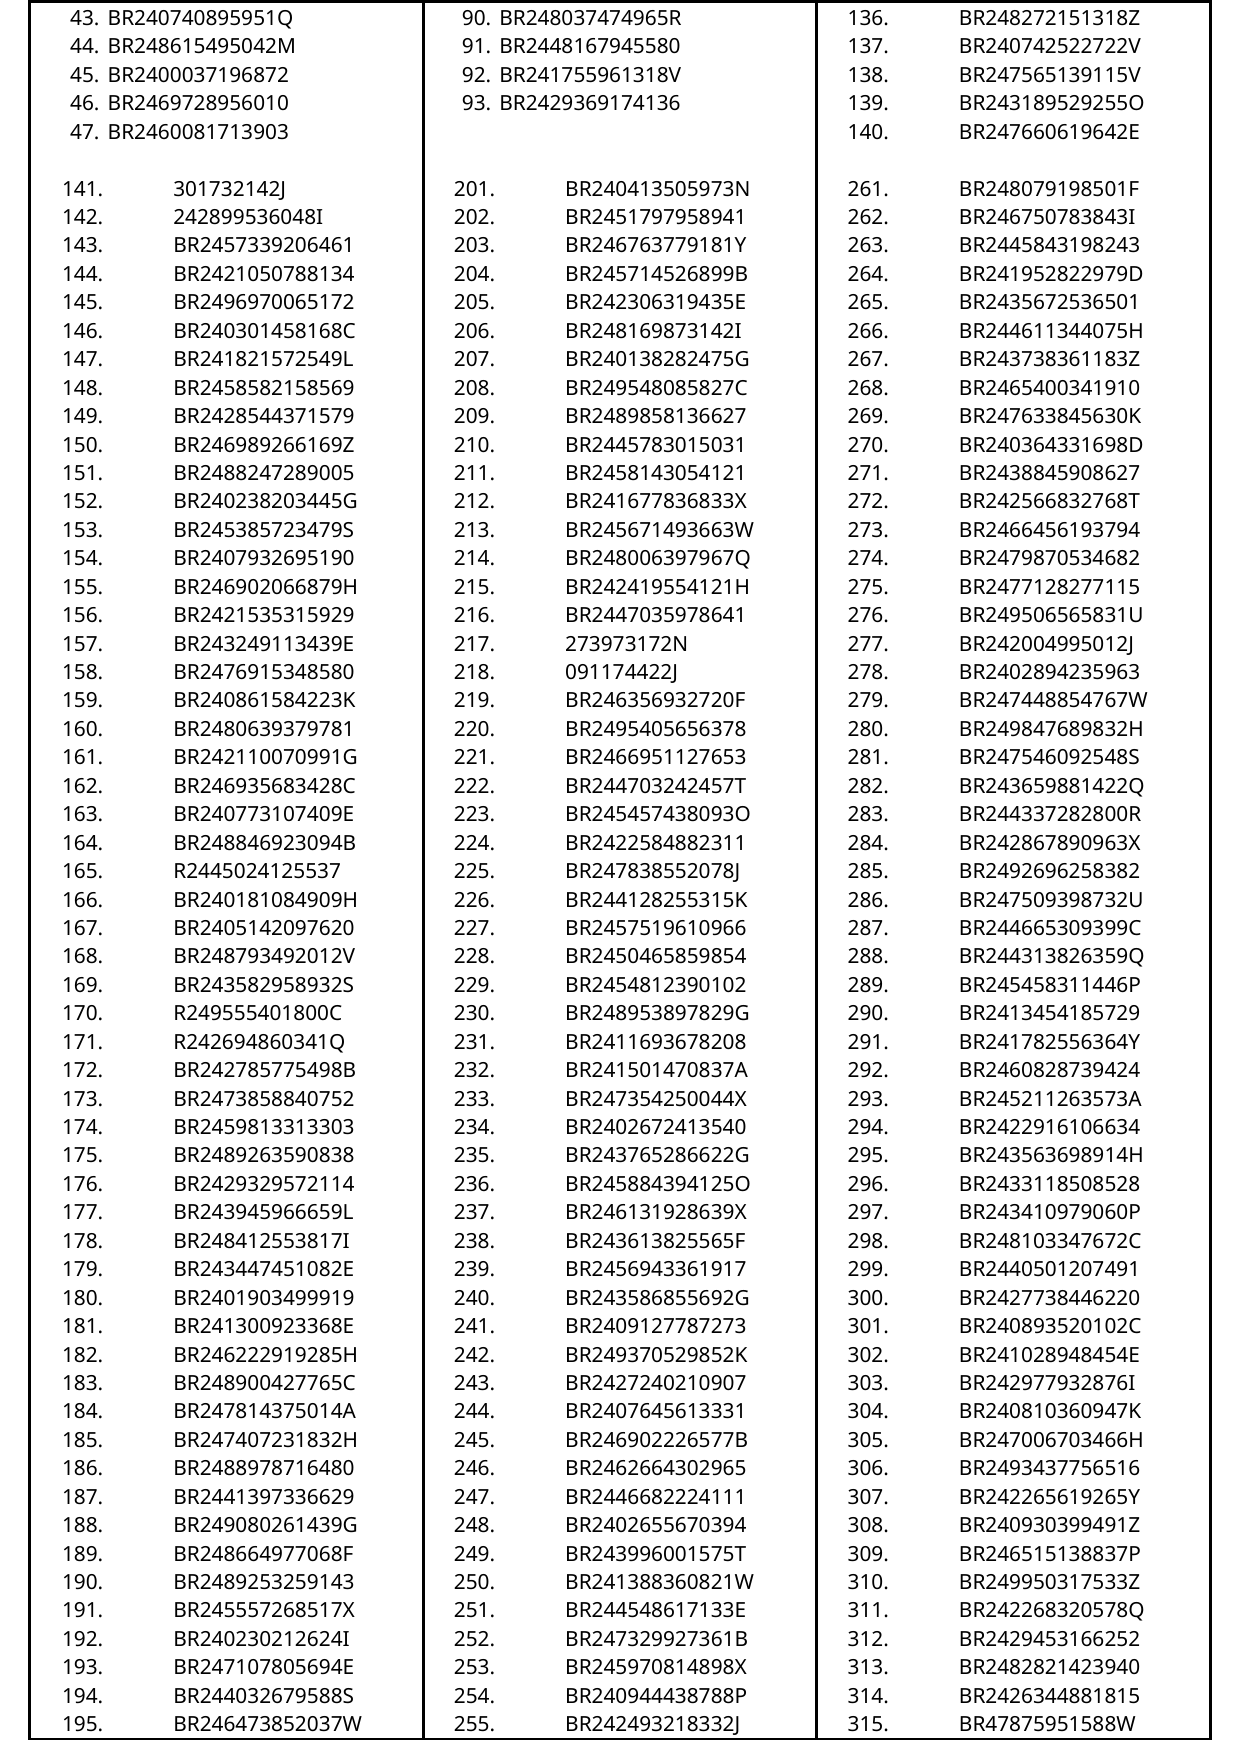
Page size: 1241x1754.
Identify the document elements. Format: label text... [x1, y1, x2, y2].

table_cell 45256375986X R2455883790399 BR2410207555878 BR242323860367S BR243452835148B BR243083263339D BR2457600863445 BR247788599571L BR244185566716A BR248274326315M BR2474050795676 BR248252843402L BR249264905569U BR247160212764S BR240861569199P BR246457115457J R2478266736738 BR248961192166V BR249850757877T BR249109595885Y R246314340778A BR240289463625B BR2436297523888 BR241235827569R BR249771251718Y BR247128678525Z BR2469957128009 BR244493512841N BR240617111979K BR2446627698333 BR245146484290W BR2430557444263 BR247616397991R BR243548872150M BR246879680649K 6674867643T BR246123281250C BR242527828142F BR2473487563876 BR241493382696I BR243023229632D BR244223253163L BR240740895951Q BR248615495042M BR2400037196872 BR2469728956010 BR2460081713903 301732142J 242899536048I BR2457339206461 BR2421050788134 BR2496970065172 BR240301458168C BR241821572549L BR2458582158569 BR2428544371579 BR246989266169Z BR2488247289005 BR240238203445G BR245385723479S BR2407932695190 BR246902066879H BR2421535315929 BR243249113439E BR2476915348580 BR240861584223K BR2480639379781 BR242110070991G BR246935683428C BR240773107409E BR248846923094B R2445024125537 BR240181084909H BR2405142097620 BR248793492012V BR243582958932S R249555401800C R242694860341Q BR242785775498B BR2473858840752 BR2459813313303 BR2489263590838 BR2429329572114 BR243945966659L BR248412553817I BR243447451082E BR2401903499919 BR241300923368E BR246222919285H BR248900427765C BR247814375014A BR247407231832H BR2488978716480 BR2441397336629 BR249080261439G BR248664977068F BR2489253259143 BR245557268517X BR240230212624I BR247107805694E BR244032679588S BR246473852037W BR245031075424W BR2443202122465 BR248229271948A BR2402378451963 R2458825097765 [31, 3, 422, 1738]
table_cell BR248620625784R BR242306044374E BR243876184769I BR247292181740F BR2401564579497 BR247523884675L BR240693032463Z BR2435824405769 BR242555365650J BR2449624622713 BR241859962338T BR2437402353295 BR2452296146692 BR248528806052Y BR248525196726A BR244864316273M BR2400389139434 BR2479673672951 BR243008355754I BR240018899839Z BR243513739146Z BR246551394158M BR243264238804S BR245937996363K BR244058947420X BR245822909435M BR2422813041062 BR241974802362D BR243791047080Y BR248303263797J BR243573396381S BR240891023760Y BR2401970514479 BR244579743906C BR243967271443H BR248046491485I BR244689204797H BR240148547933M BR2415856977155 BR246492047309Z BR246596051379G BR2494421730064 BR248272151318Z BR240742522722V BR247565139115V BR243189529255O BR247660619642E BR248079198501F BR246750783843I BR2445843198243 BR241952822979D BR2435672536501 BR244611344075H BR243738361183Z BR2465400341910 BR247633845630K BR240364331698D BR2438845908627 BR242566832768T BR2466456193794 BR2479870534682 BR2477128277115 BR249506565831U BR242004995012J BR2402894235963 BR247448854767W BR249847689832H BR247546092548S BR243659881422Q BR244337282800R BR242867890963X BR2492696258382 BR247509398732U BR244665309399C BR244313826359Q BR245458311446P BR2413454185729 BR241782556364Y BR2460828739424 BR245211263573A BR2422916106634 BR243563698914H BR2433118508528 BR243410979060P BR248103347672C BR2440501207491 BR2427738446220 BR240893520102C BR241028948454E BR242977932876I BR240810360947K BR247006703466H BR2493437756516 BR242265619265Y BR240930399491Z BR246515138837P BR249950317533Z BR242268320578Q BR2429453166252 BR2482821423940 BR2426344881815 BR47875951588W BR242653215052V BR240544128054K BR2407842993167 BR2448183969813 [818, 3, 1209, 1738]
table_cell 9616285822 BR2446615808862 BR245923023991C BR2472003874334 BR244401486660Y BR249405867654S BR248124434148N BR2473697224041 BR2476286202807 BR2426186769933 BR242113691024Y R248273065616K BR246104376150N BR249231900379P BR2439178805342 BR244293353479H BR246233532677F BR2436961049528 BR248261242911R BR241941450285B BR2446477250576 BR247292731691B BR2469439319067 BR248993342826E BR241559615073D BR2487200325975 BR245043565608G BR249208680151X BR240501067845T BR248804483452U BR2456536190324 BR2438201983361 BR2458828485161 BR244551841257I BR2453718410554 BR2427494137444 BR244416041512D BR2475460445541 BR241036485636F BR246048392525E BR242538941430D BR249233885908G BR248037474965R BR2448167945580 BR241755961318V BR2429369174136 BR240413505973N BR2451797958941 BR246763779181Y BR245714526899B BR242306319435E BR248169873142I BR240138282475G BR249548085827C BR2489858136627 BR2445783015031 BR2458143054121 BR241677836833X BR245671493663W BR248006397967Q BR242419554121H BR2447035978641 273973172N 091174422J BR246356932720F BR2495405656378 BR2466951127653 BR244703242457T BR245457438093O BR2422584882311 BR247838552078J BR244128255315K BR2457519610966 BR2450465859854 BR2454812390102 BR248953897829G BR2411693678208 BR241501470837A BR247354250044X BR2402672413540 BR243765286622G BR245884394125O BR246131928639X BR243613825565F BR2456943361917 BR243586855692G BR2409127787273 BR249370529852K BR2427240210907 BR2407645613331 BR246902226577B BR2462664302965 BR2446682224111 BR2402655670394 BR243996001575T BR241388360821W BR244548617133E BR247329927361B BR245970814898X BR240944438788P BR242493218332J BR2450934840663 BR246400483201G BR2440833204464 BR249528898552J BR2458420649082 [425, 3, 815, 1738]
